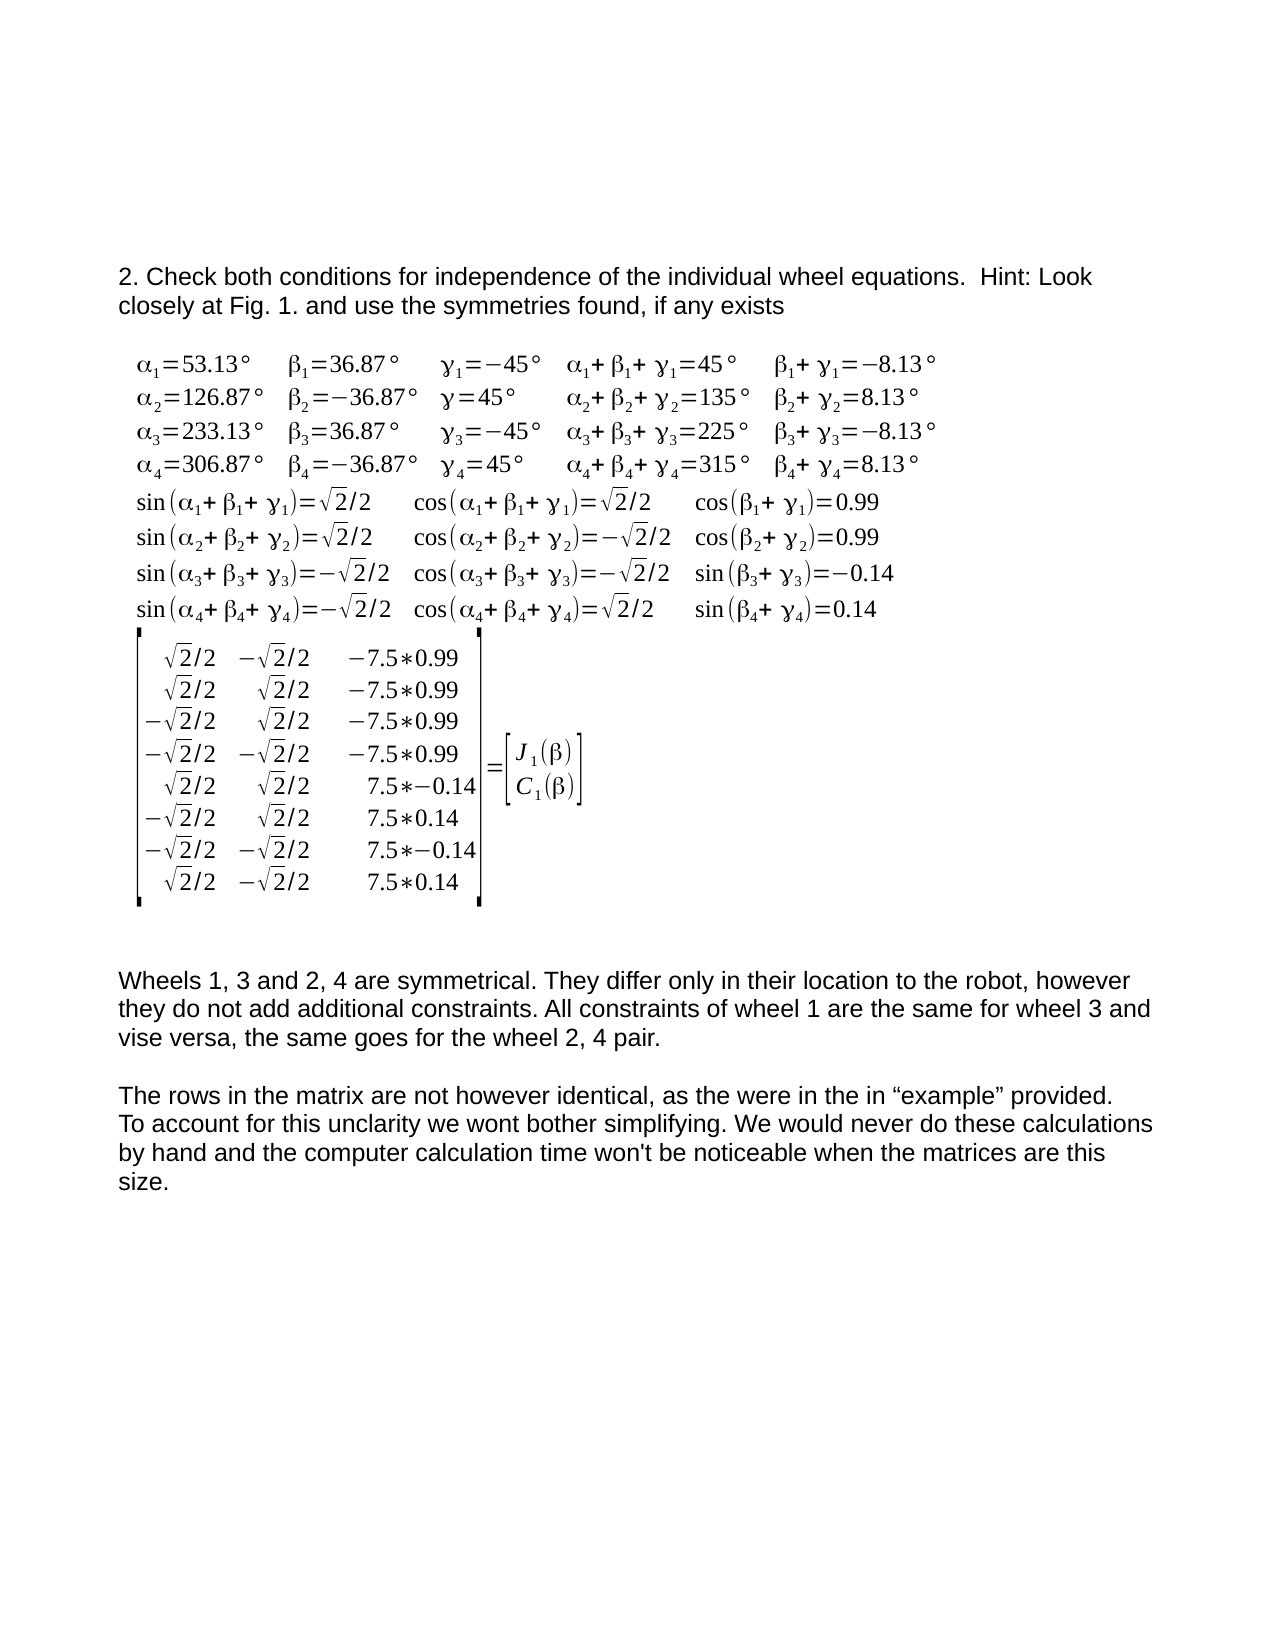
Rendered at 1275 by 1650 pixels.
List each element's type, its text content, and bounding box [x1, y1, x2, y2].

text The rows in the matrix are not however identical, as the were in the in “example” provided. [118, 1081, 1157, 1109]
text To account for this unclarity we wont bother simplifying. We would never do these calculations by hand and the computer calculation time won't be noticeable when the matrices are this size. [118, 1109, 1157, 1196]
text 2. Check both conditions for independence of the individual wheel equations. Hint: Look closely at Fig. 1. and use the symmetries found, if any exists [118, 262, 1157, 348]
text Wheels 1, 3 and 2, 4 are symmetrical. They differ only in their location to the robot, however they do not add additional constraints. All constraints of wheel 1 are the same for wheel 3 and vise versa, the same goes for the wheel 2, 4 pair. [118, 966, 1157, 1052]
